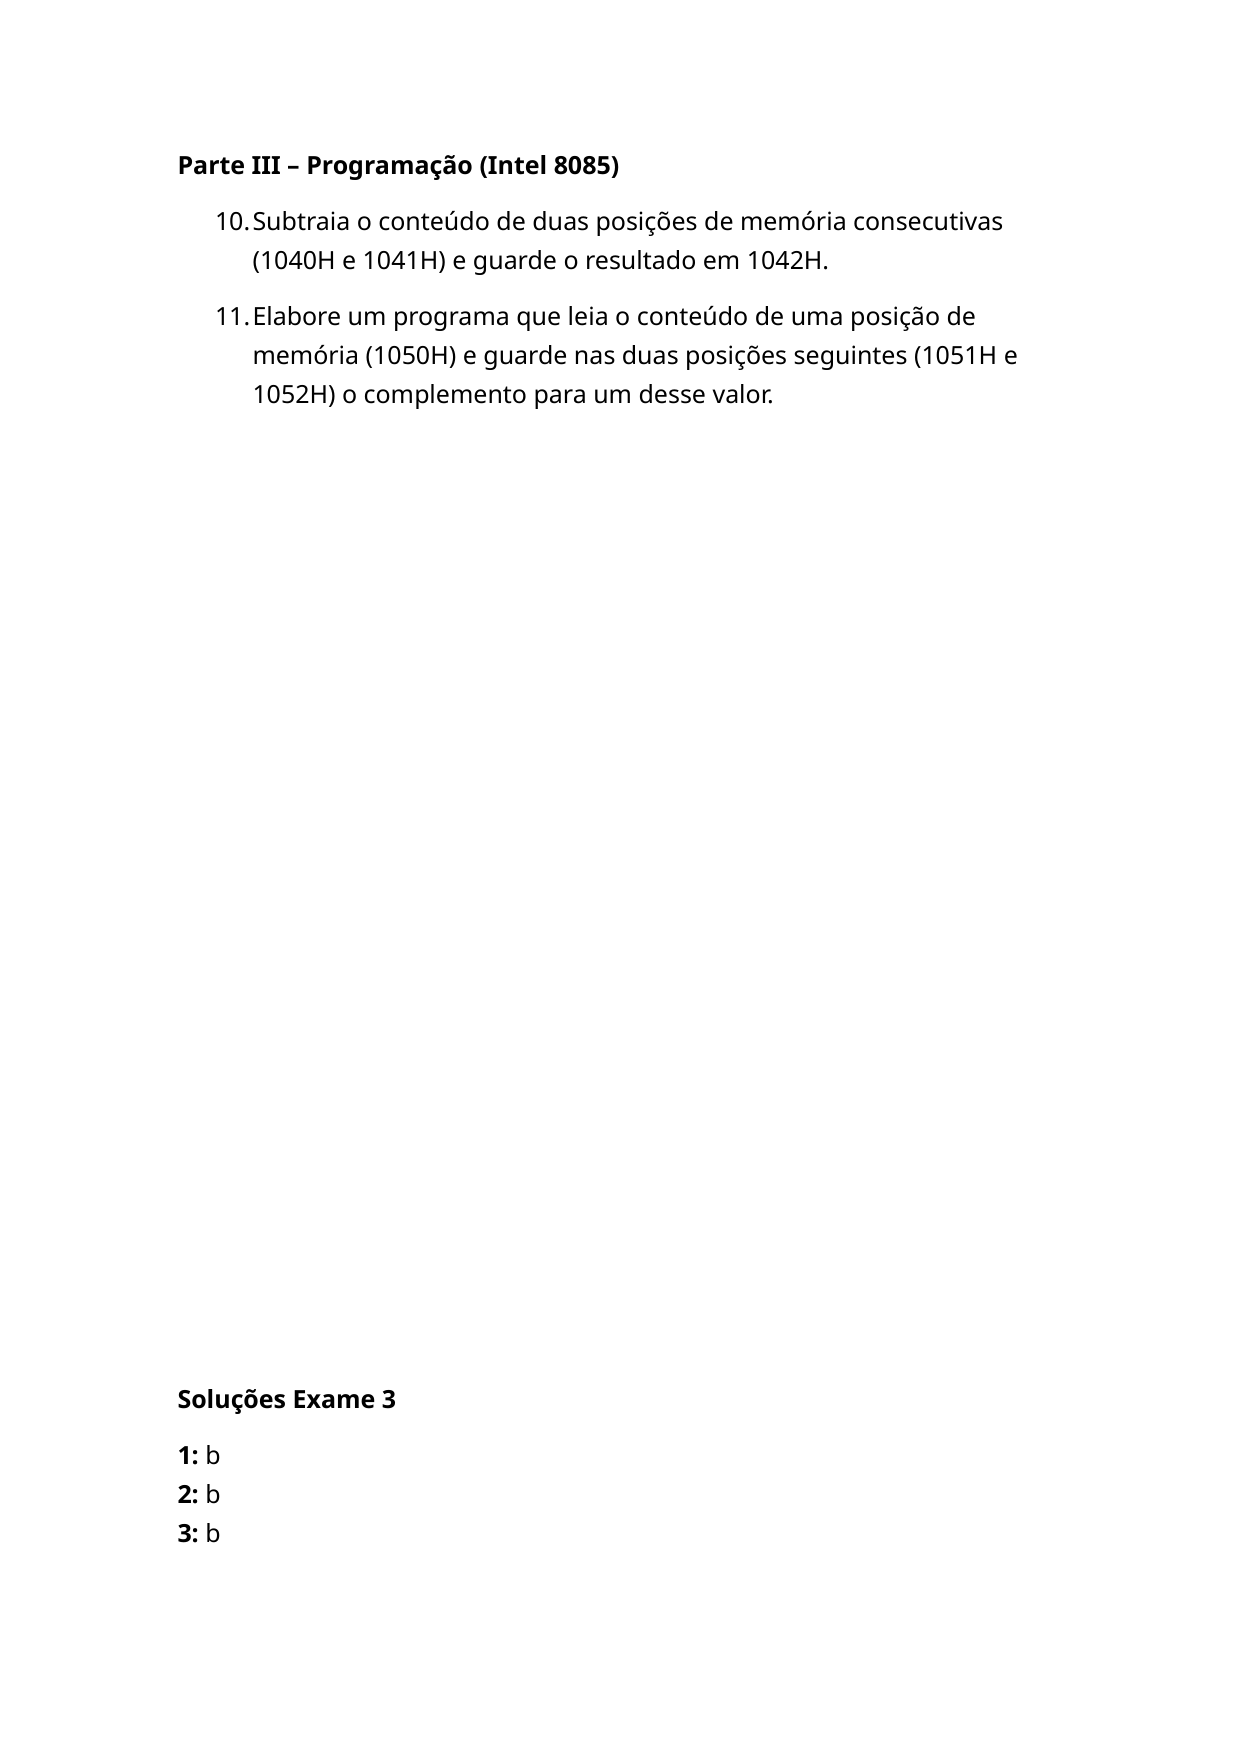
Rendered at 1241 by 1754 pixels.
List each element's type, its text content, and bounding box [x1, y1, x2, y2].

list Elabore um programa que leia o conteúdo de uma posição de memória (1050H) e guarde nas duas posições seguintes (1051H e 1052H) o complemento para um desse valor. [215, 298, 1063, 411]
text Parte III – Programação (Intel 8085) [177, 148, 1063, 182]
text 1: b 2: b 3: b [177, 1438, 1063, 1550]
list Subtraia o conteúdo de duas posições de memória consecutivas (1040H e 1041H) e guarde o resultado em 1042H. [215, 203, 1063, 277]
text Soluções Exame 3 [177, 1382, 1063, 1416]
